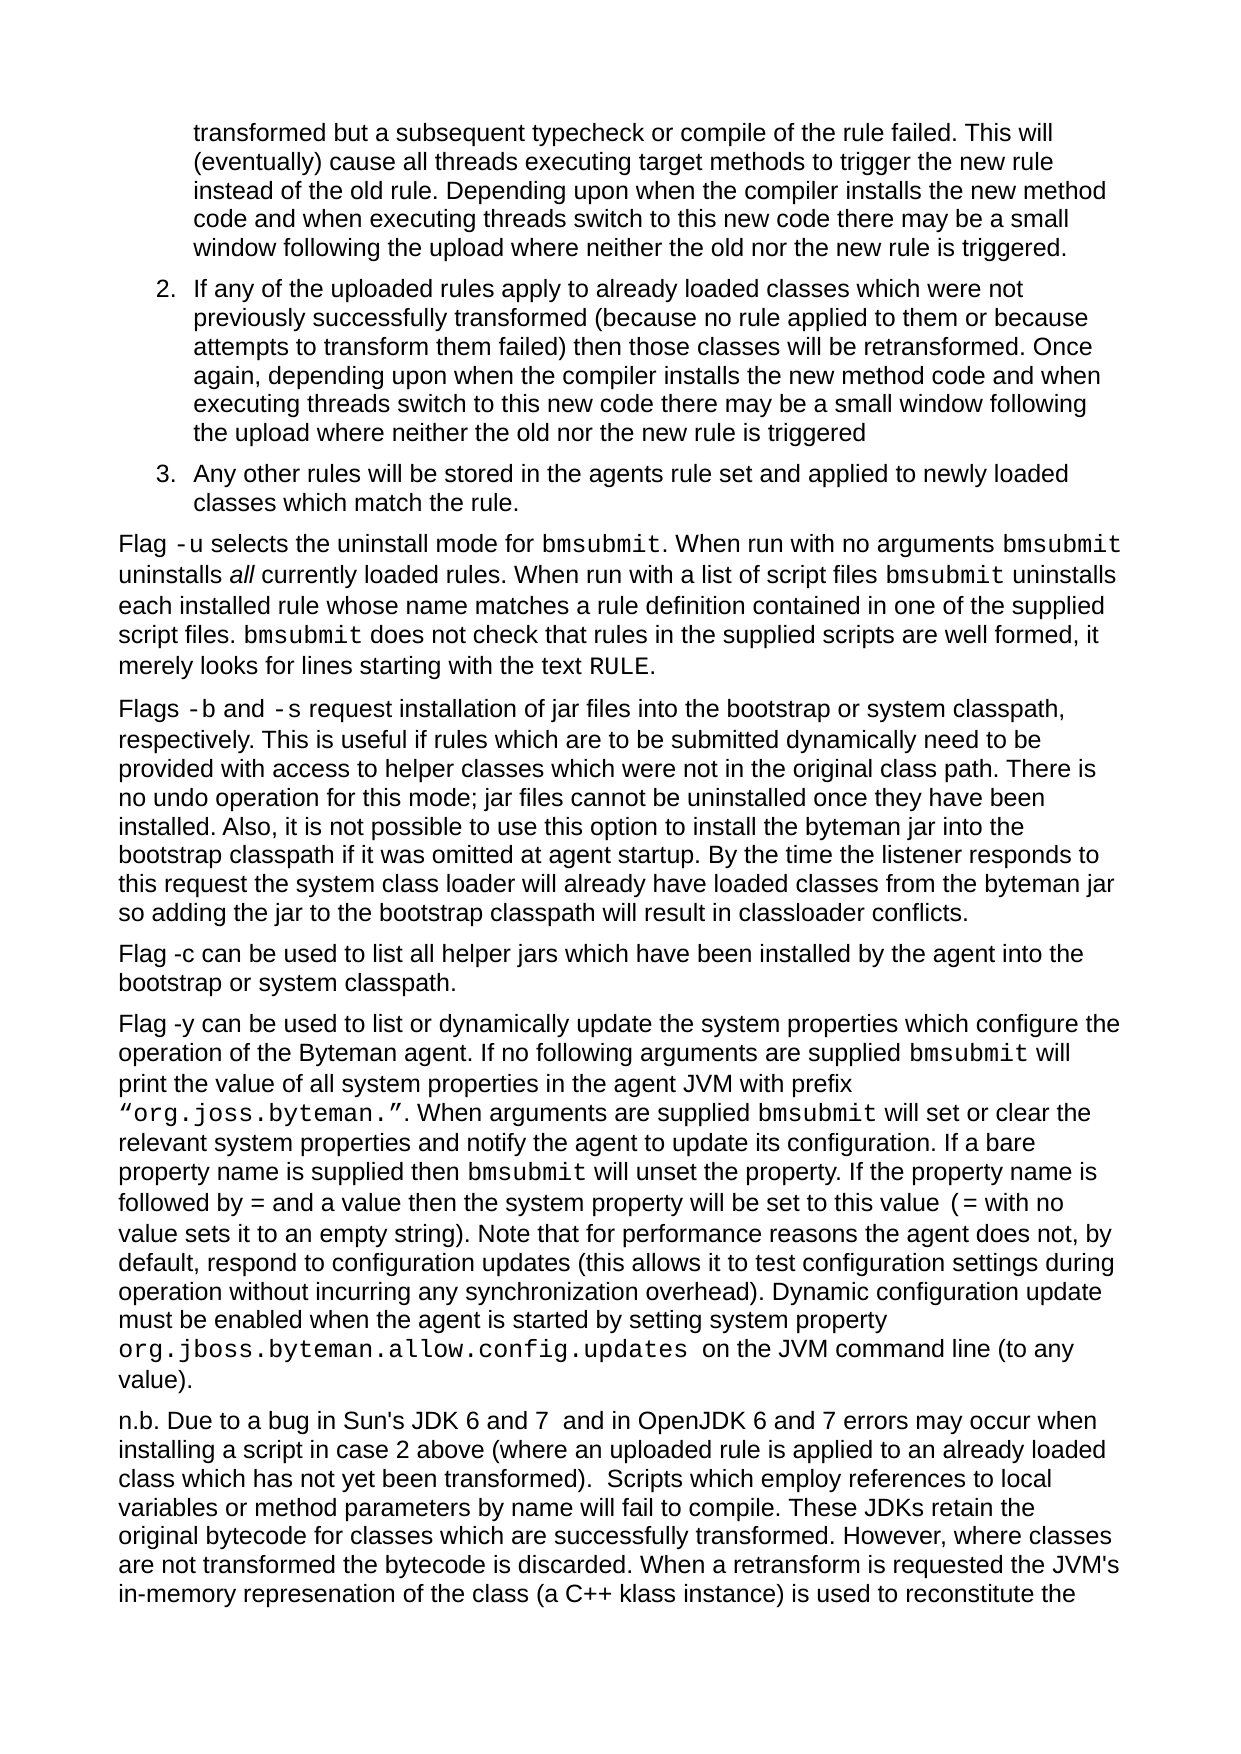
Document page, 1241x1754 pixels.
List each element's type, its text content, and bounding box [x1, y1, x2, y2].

text Flag -u selects the uninstall mode for bmsubmit. When run with no arguments bmsubmit uninstalls all currently loaded rules. When run with a list of script files bmsubmit uninstalls each installed rule whose name matches a rule definition contained in one of the supplied script files. bmsubmit does not check that rules in the supplied scripts are well formed, it merely looks for lines starting with the text RULE. [118, 529, 1122, 682]
list If any of the uploaded rules apply to already loaded classes which were not previously successfully transformed (because no rule applied to them or because attempts to transform them failed) then those classes will be retransformed. Once again, depending upon when the compiler installs the new method code and when executing threads switch to this new code there may be a small window following the upload where neither the old nor the new rule is triggered [156, 274, 1122, 447]
text n.b. Due to a bug in Sun's JDK 6 and 7 and in OpenJDK 6 and 7 errors may occur when installing a script in case 2 above (where an uploaded rule is applied to an already loaded class which has not yet been transformed). Scripts which employ references to local variables or method parameters by name will fail to compile. These JDKs retain the original bytecode for classes which are successfully transformed. However, where classes are not transformed the bytecode is discarded. When a retransform is requested the JVM's in-memory represenation of the class (a C++ klass instance) is used to reconstitute the [118, 1406, 1122, 1607]
list Any other rules will be stored in the agents rule set and applied to newly loaded classes which match the rule. [156, 459, 1122, 517]
text Flag -y can be used to list or dynamically update the system properties which configure the operation of the Byteman agent. If no following arguments are supplied bmsubmit will print the value of all system properties in the agent JVM with prefix “org.joss.byteman.”. When arguments are supplied bmsubmit will set or clear the relevant system properties and notify the agent to update its configuration. If a bare property name is supplied then bmsubmit will unset the property. If the property name is followed by = and a value then the system property will be set to this value (= with no value sets it to an empty string). Note that for performance reasons the agent does not, by default, respond to configuration updates (this allows it to test configuration settings during operation without incurring any synchronization overhead). Dynamic configuration update must be enabled when the agent is started by setting system property org.jboss.byteman.allow.config.updates on the JVM command line (to any value). [118, 1009, 1122, 1394]
text Flags -b and -s request installation of jar files into the bootstrap or system classpath, respectively. This is useful if rules which are to be submitted dynamically need to be provided with access to helper classes which were not in the original class path. There is no undo operation for this mode; jar files cannot be uninstalled once they have been installed. Also, it is not possible to use this option to install the byteman jar into the bootstrap classpath if it was omitted at agent startup. By the time the listener responds to this request the system class loader will already have loaded classes from the byteman jar so adding the jar to the bootstrap classpath will result in classloader conflicts. [118, 694, 1122, 927]
text Flag -c can be used to list all helper jars which have been installed by the agent into the bootstrap or system classpath. [118, 939, 1122, 997]
list transformed but a subsequent typecheck or compile of the rule failed. This will (eventually) cause all threads executing target methods to trigger the new rule instead of the old rule. Depending upon when the compiler installs the new method code and when executing threads switch to this new code there may be a small window following the upload where neither the old nor the new rule is triggered. [156, 118, 1122, 262]
